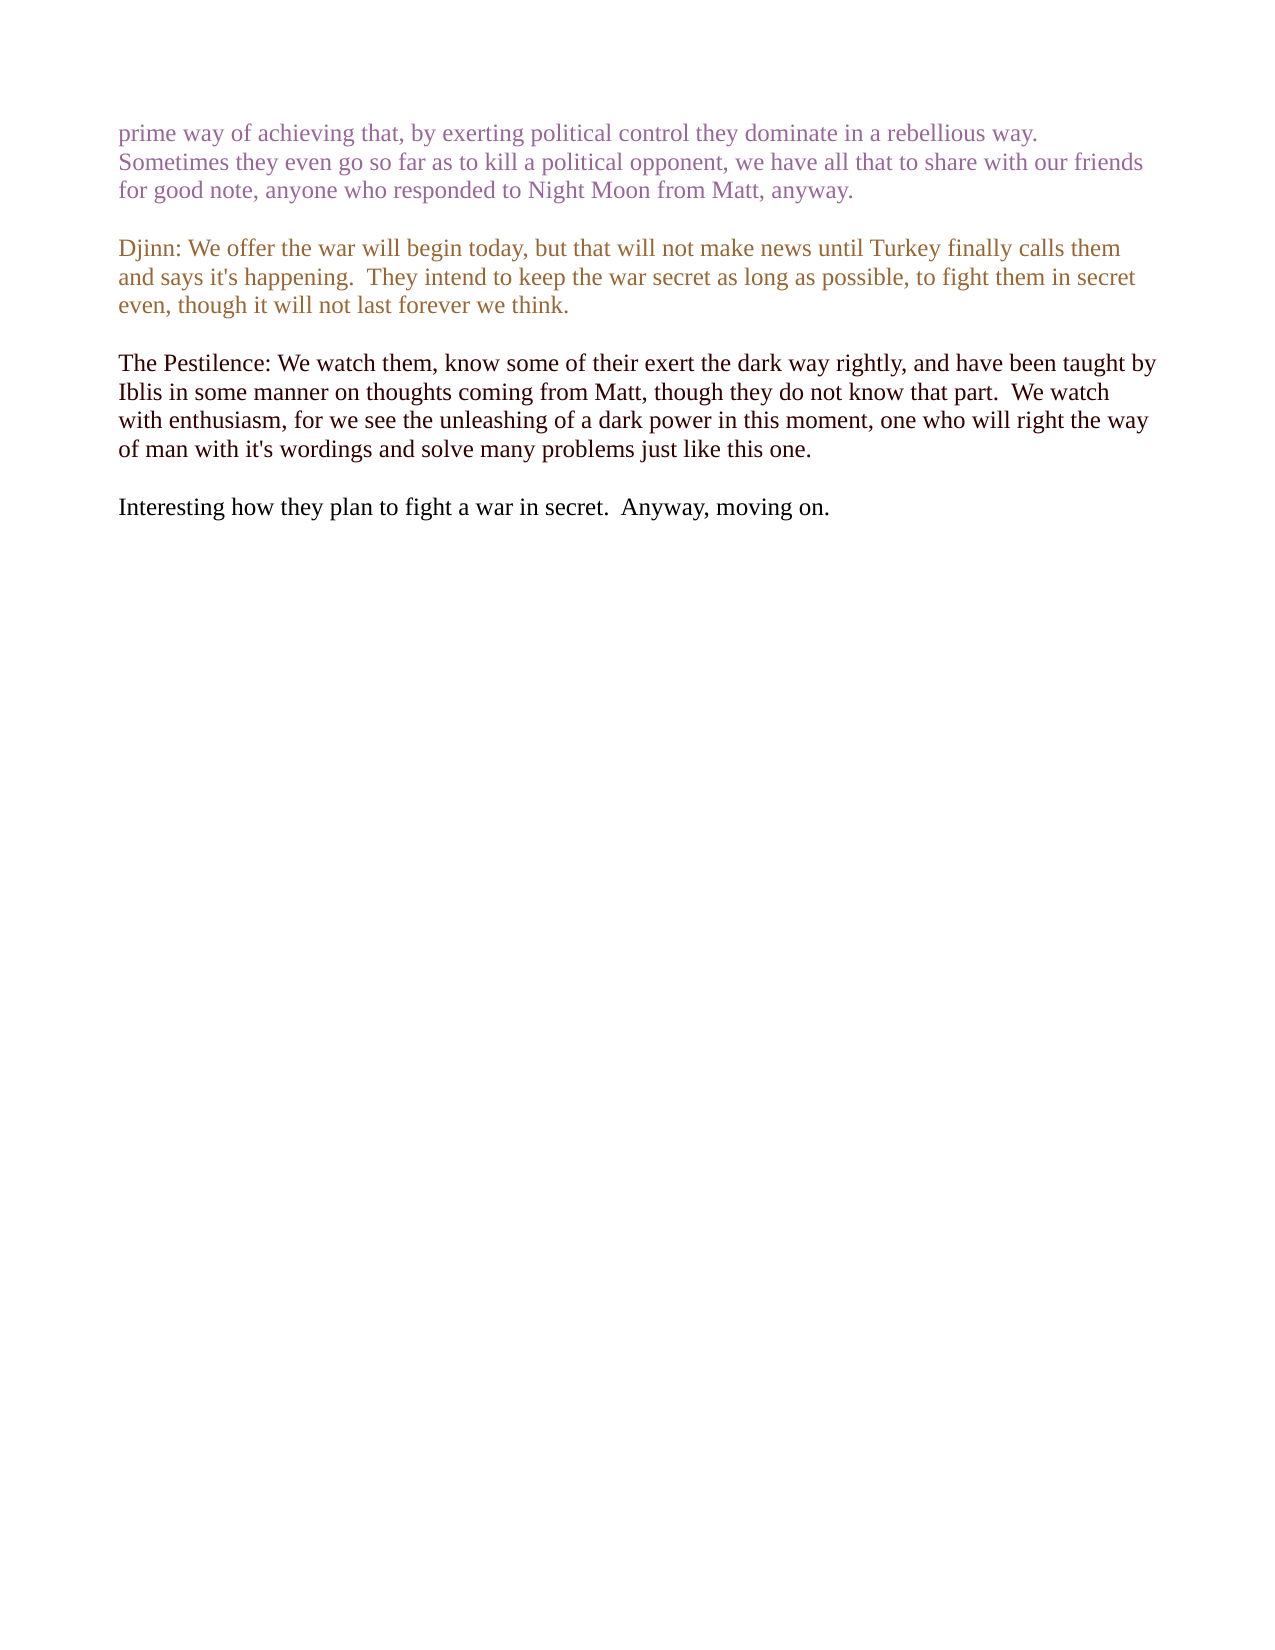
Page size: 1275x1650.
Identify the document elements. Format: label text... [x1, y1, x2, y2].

text Djinn: We offer the war will begin today, but that will not make news until Turkey finally calls them and says it's happening. They intend to keep the war secret as long as possible, to fight them in secret even, though it will not last forever we think. [118, 233, 1157, 319]
text prime way of achieving that, by exerting political control they dominate in a rebellious way. Sometimes they even go so far as to kill a political opponent, we have all that to share with our friends for good note, anyone who responded to Night Moon from Matt, anyway. [118, 118, 1157, 204]
text Interesting how they plan to fight a war in secret. Anyway, moving on. [118, 492, 1157, 521]
text The Pestilence: We watch them, know some of their exert the dark way rightly, and have been taught by Iblis in some manner on thoughts coming from Matt, though they do not know that part. We watch with enthusiasm, for we see the unleashing of a dark power in this moment, one who will right the way of man with it's wordings and solve many problems just like this one. [118, 348, 1157, 463]
